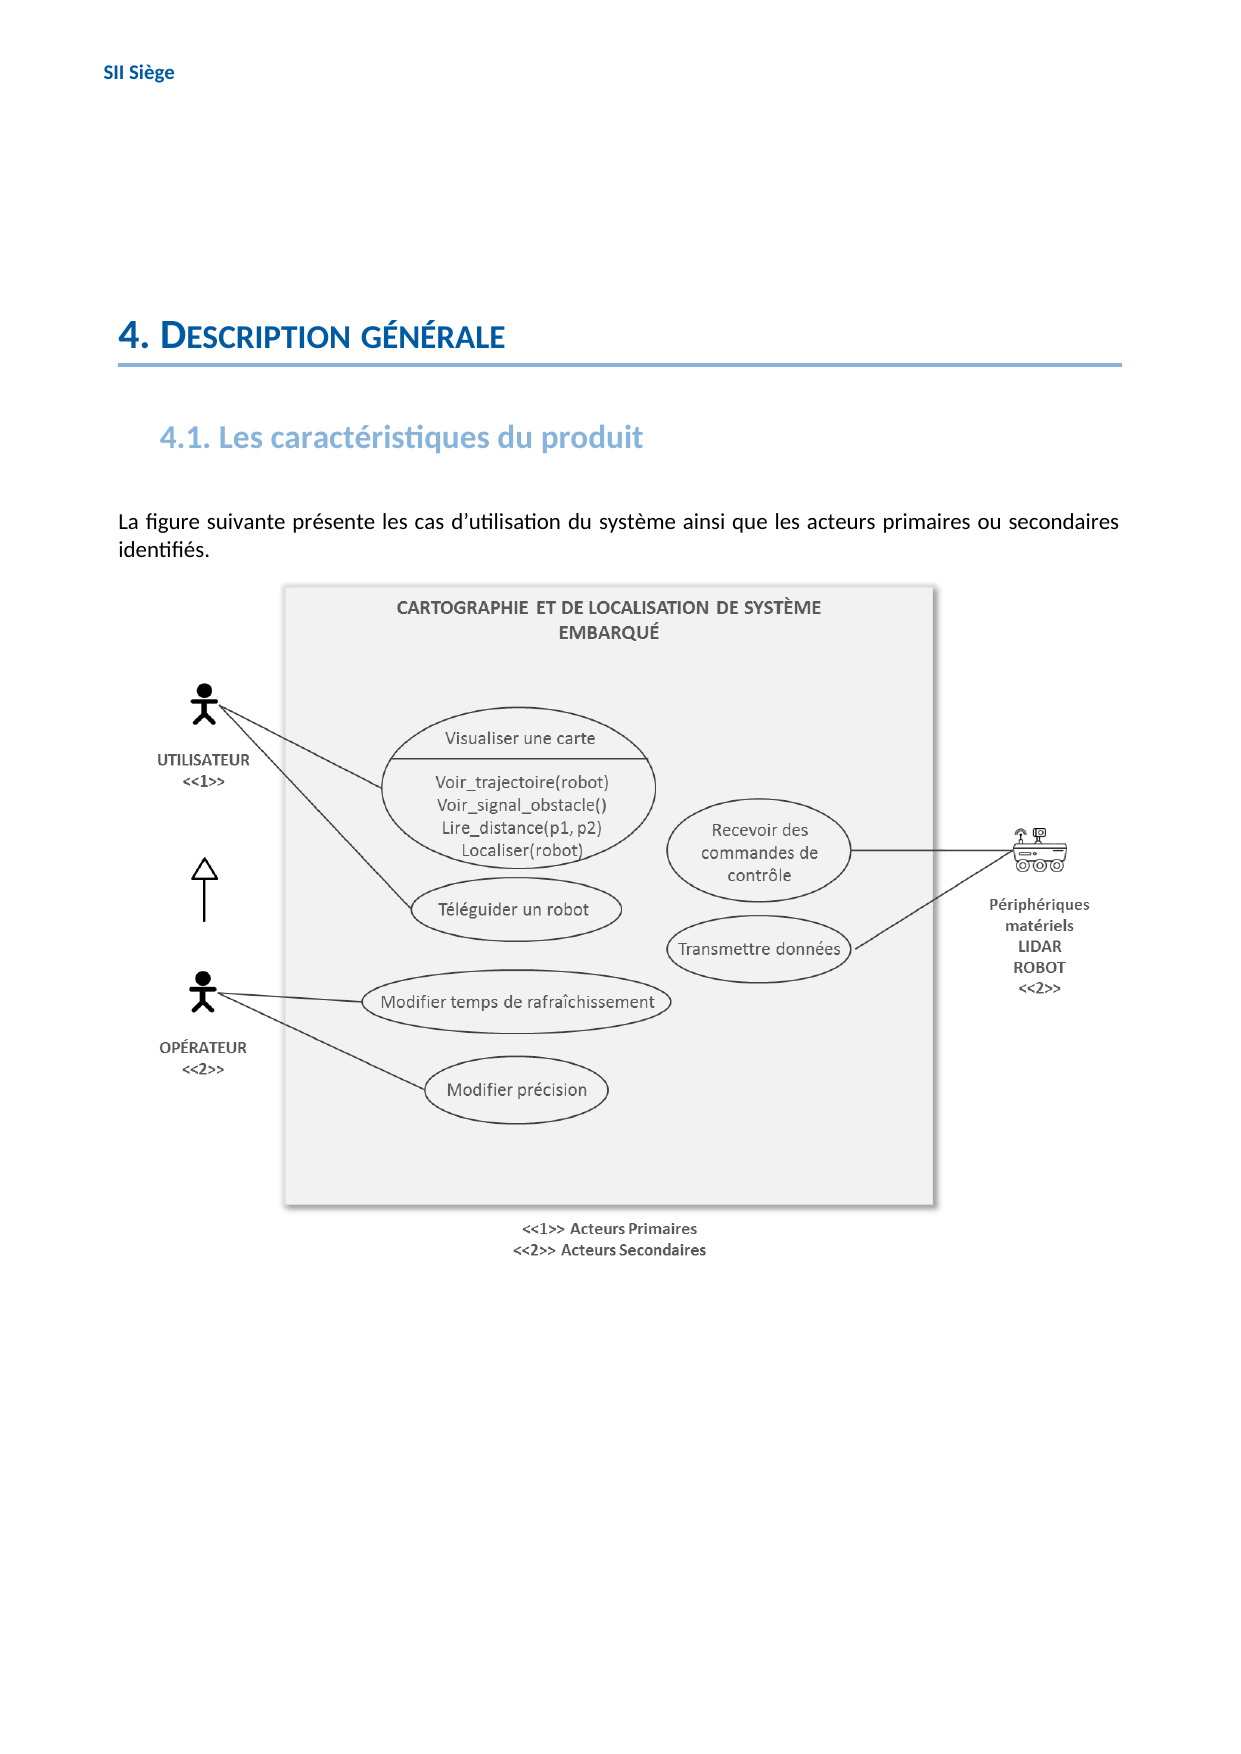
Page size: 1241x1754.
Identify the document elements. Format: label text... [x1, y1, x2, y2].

subtitle Description générale [118, 308, 1122, 363]
subtitle Les caractéristiques du produit [159, 417, 1122, 457]
picture [118, 576, 1122, 1271]
text La figure suivante présente les cas d’utilisation du système ainsi que les acteurs primaires ou secondaires identifiés. [118, 507, 1122, 563]
